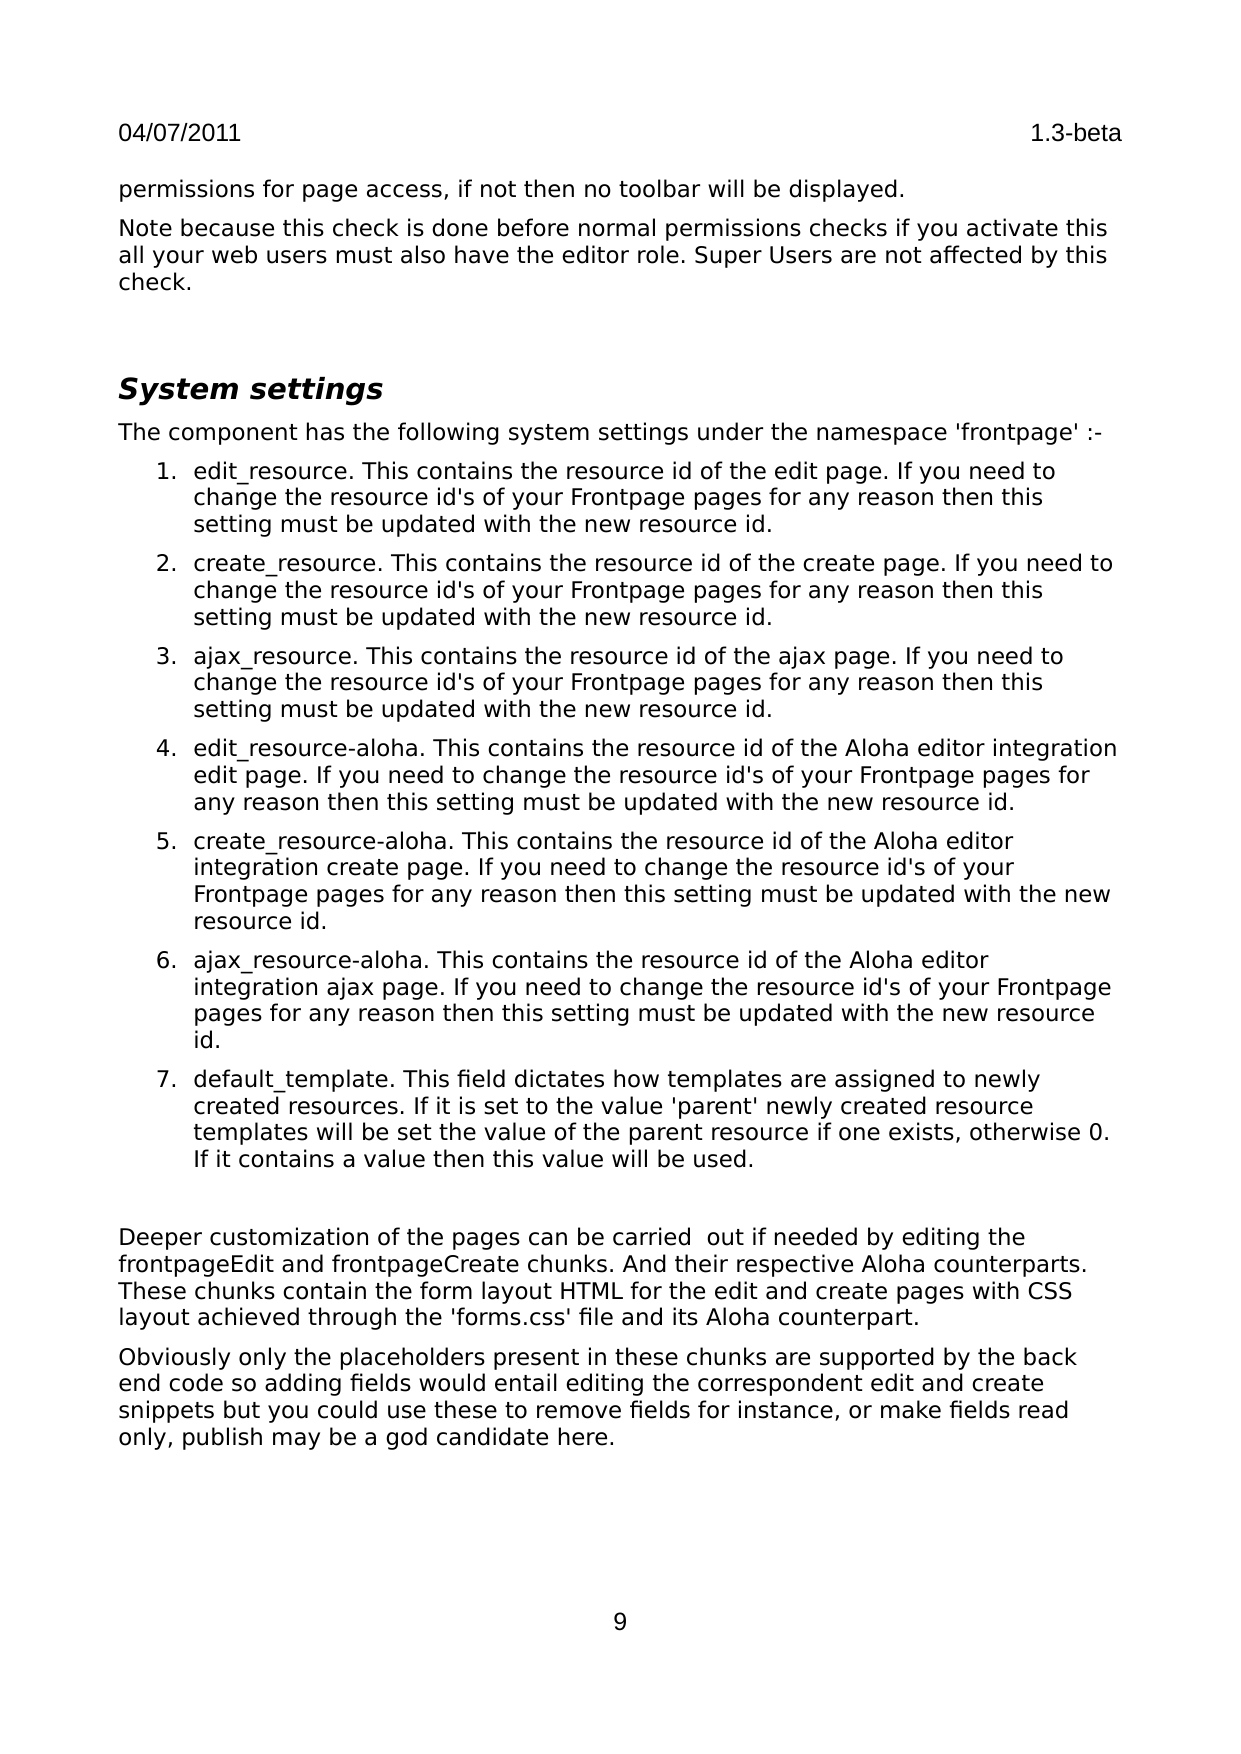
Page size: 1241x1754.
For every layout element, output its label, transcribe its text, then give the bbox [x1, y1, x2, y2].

list edit_resource. This contains the resource id of the edit page. If you need to change the resource id's of your Frontpage pages for any reason then this setting must be updated with the new resource id. [156, 458, 1122, 538]
list ajax_resource. This contains the resource id of the ajax page. If you need to change the resource id's of your Frontpage pages for any reason then this setting must be updated with the new resource id. [156, 643, 1122, 723]
text Deeper customization of the pages can be carried out if needed by editing the frontpageEdit and frontpageCreate chunks. And their respective Aloha counterparts. These chunks contain the form layout HTML for the edit and create pages with CSS layout achieved through the 'forms.css' file and its Aloha counterpart. [118, 1224, 1122, 1331]
list create_resource-aloha. This contains the resource id of the Aloha editor integration create page. If you need to change the resource id's of your Frontpage pages for any reason then this setting must be updated with the new resource id. [156, 828, 1122, 934]
text The component has the following system settings under the namespace 'frontpage' :- [118, 419, 1122, 445]
text permissions for page access, if not then no toolbar will be displayed. [118, 176, 1122, 203]
text Obviously only the placeholders present in these chunks are supported by the back end code so adding fields would entail editing the correspondent edit and create snippets but you could use these to remove fields for instance, or make fields read only, publish may be a god candidate here. [118, 1344, 1122, 1450]
list ajax_resource-aloha. This contains the resource id of the Aloha editor integration ajax page. If you need to change the resource id's of your Frontpage pages for any reason then this setting must be updated with the new resource id. [156, 947, 1122, 1054]
subtitle System settings [118, 372, 1122, 406]
text Note because this check is done before normal permissions checks if you activate this all your web users must also have the editor role. Super Users are not affected by this check. [118, 216, 1122, 296]
list create_resource. This contains the resource id of the create page. If you need to change the resource id's of your Frontpage pages for any reason then this setting must be updated with the new resource id. [156, 550, 1122, 630]
list default_template. This field dictates how templates are assigned to newly created resources. If it is set to the value 'parent' newly created resource templates will be set the value of the parent resource if one exists, otherwise 0. If it contains a value then this value will be used. [156, 1066, 1122, 1173]
list edit_resource-aloha. This contains the resource id of the Aloha editor integration edit page. If you need to change the resource id's of your Frontpage pages for any reason then this setting must be updated with the new resource id. [156, 735, 1122, 815]
